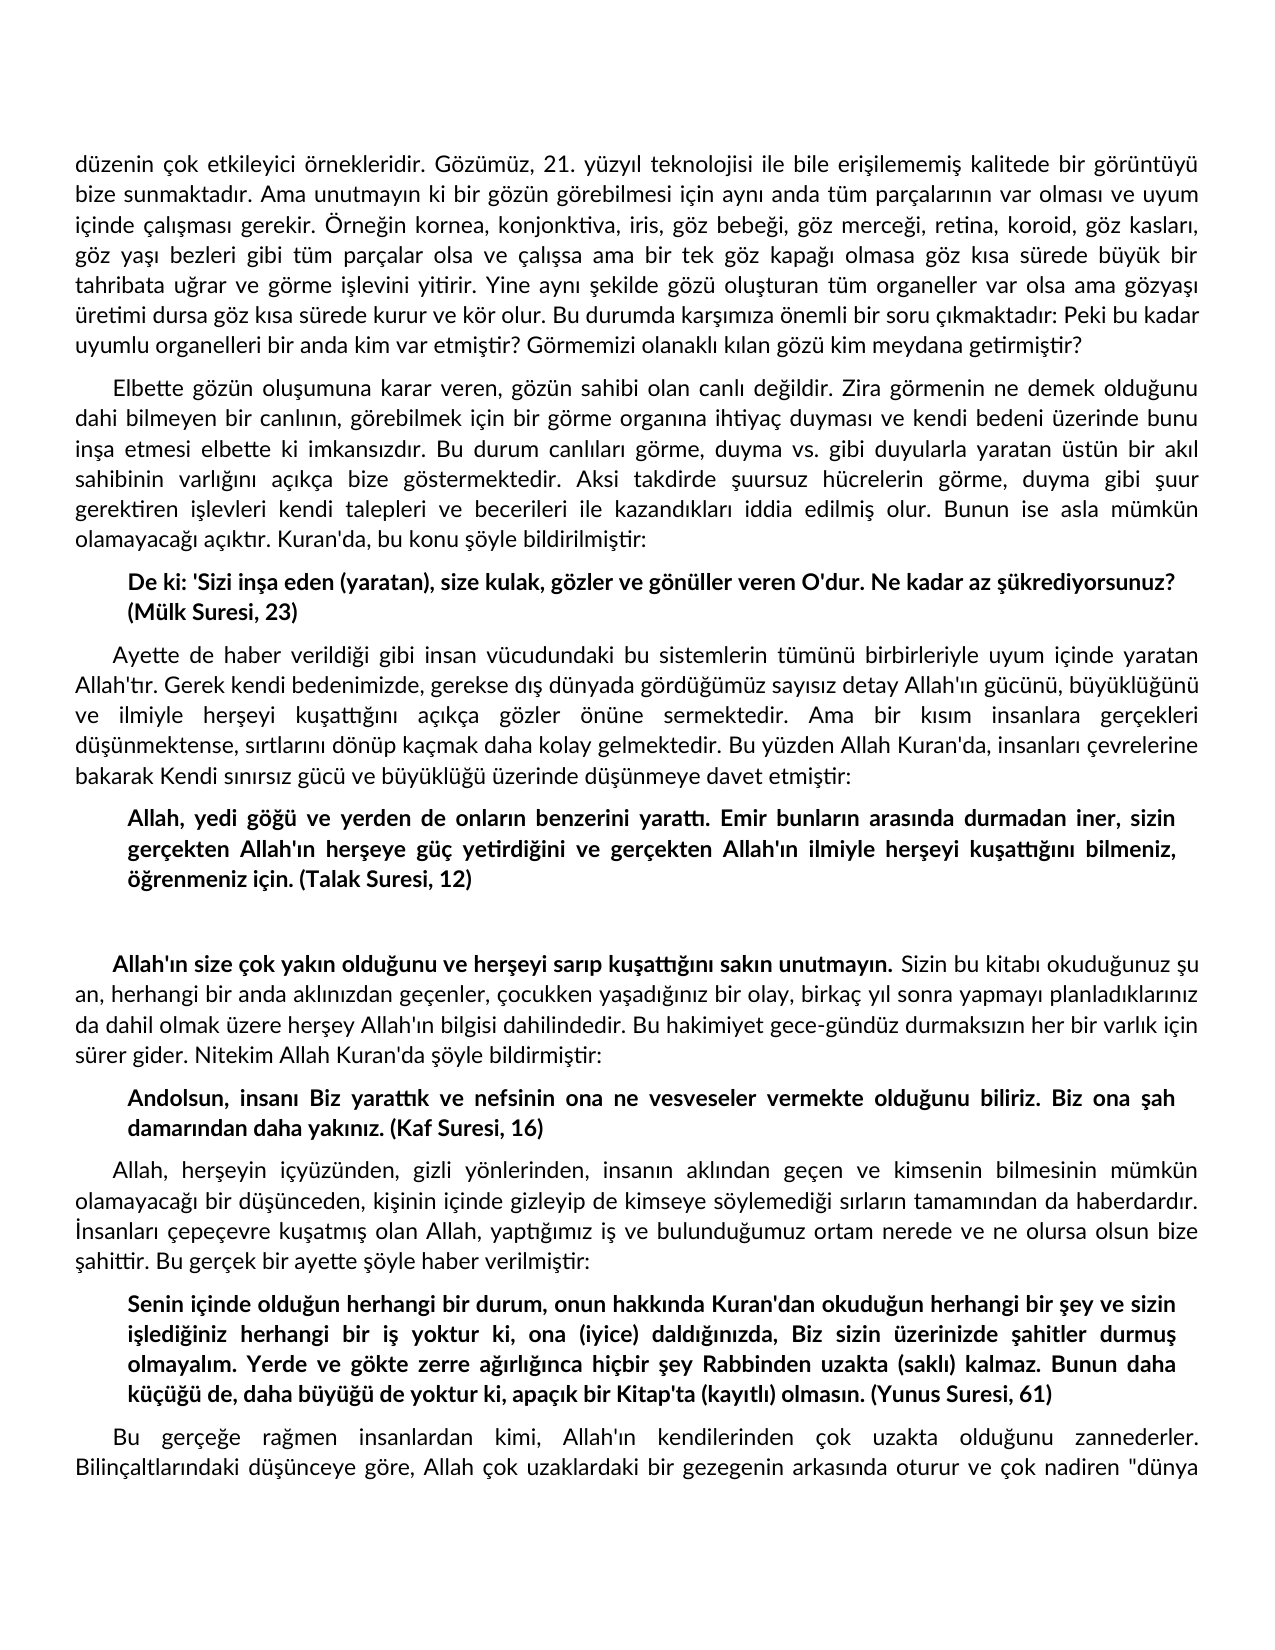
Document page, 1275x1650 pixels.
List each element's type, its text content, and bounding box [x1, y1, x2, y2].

text Senin içinde olduğun herhangi bir durum, onun hakkında Kuran'dan okuduğun herhangi bir şey ve sizin işlediğiniz herhangi bir iş yoktur ki, ona (iyice) daldığınızda, Biz sizin üzerinizde şahitler durmuş olmayalım. Yerde ve gökte zerre ağırlığınca hiçbir şey Rabbinden uzakta (saklı) kalmaz. Bunun daha küçüğü de, daha büyüğü de yoktur ki, apaçık bir Kitap'ta (kayıtlı) olmasın. (Yunus Suresi, 61) [127, 1289, 1177, 1408]
text Bu gerçeğe rağmen insanlardan kimi, Allah'ın kendilerinden çok uzakta olduğunu zannederler. Bilinçaltlarındaki düşünceye göre, Allah çok uzaklardaki bir gezegenin arkasında oturur ve çok nadiren "dünya [75, 1423, 1200, 1481]
text Elbette gözün oluşumuna karar veren, gözün sahibi olan canlı değildir. Zira görmenin ne demek olduğunu dahi bilmeyen bir canlının, görebilmek için bir görme organına ihtiyaç duyması ve kendi bedeni üzerinde bunu inşa etmesi elbette ki imkansızdır. Bu durum canlıları görme, duyma vs. gibi duyularla yaratan üstün bir akıl sahibinin varlığını açıkça bize göstermektedir. Aksi takdirde şuursuz hücrelerin görme, duyma gibi şuur gerektiren işlevleri kendi talepleri ve becerileri ile kazandıkları iddia edilmiş olur. Bunun ise asla mümkün olamayacağı açıktır. Kuran'da, bu konu şöyle bildirilmiştir: [75, 374, 1200, 552]
text De ki: 'Sizi inşa eden (yaratan), size kulak, gözler ve gönüller veren O'dur. Ne kadar az şükrediyorsunuz? (Mülk Suresi, 23) [127, 568, 1177, 625]
text Allah'ın size çok yakın olduğunu ve herşeyi sarıp kuşattığını sakın unutmayın. Sizin bu kitabı okuduğunuz şu an, herhangi bir anda aklınızdan geçenler, çocukken yaşadığınız bir olay, birkaç yıl sonra yapmayı planladıklarınız da dahil olmak üzere herşey Allah'ın bilgisi dahilindedir. Bu hakimiyet gece-gündüz durmaksızın her bir varlık için sürer gider. Nitekim Allah Kuran'da şöyle bildirmiştir: [75, 950, 1200, 1068]
text Ayette de haber verildiği gibi insan vücudundaki bu sistemlerin tümünü birbirleriyle uyum içinde yaratan Allah'tır. Gerek kendi bedenimizde, gerekse dış dünyada gördüğümüz sayısız detay Allah'ın gücünü, büyüklüğünü ve ilmiyle herşeyi kuşattığını açıkça gözler önüne sermektedir. Ama bir kısım insanlara gerçekleri düşünmektense, sırtlarını dönüp kaçmak daha kolay gelmektedir. Bu yüzden Allah Kuran'da, insanları çevrelerine bakarak Kendi sınırsız gücü ve büyüklüğü üzerinde düşünmeye davet etmiştir: [75, 641, 1200, 789]
text düzenin çok etkileyici örnekleridir. Gözümüz, 21. yüzyıl teknolojisi ile bile erişilememiş kalitede bir görüntüyü bize sunmaktadır. Ama unutmayın ki bir gözün görebilmesi için aynı anda tüm parçalarının var olması ve uyum içinde çalışması gerekir. Örneğin kornea, konjonktiva, iris, göz bebeği, göz merceği, retina, koroid, göz kasları, göz yaşı bezleri gibi tüm parçalar olsa ve çalışsa ama bir tek göz kapağı olmasa göz kısa sürede büyük bir tahribata uğrar ve görme işlevini yitirir. Yine aynı şekilde gözü oluşturan tüm organeller var olsa ama gözyaşı üretimi dursa göz kısa sürede kurur ve kör olur. Bu durumda karşımıza önemli bir soru çıkmaktadır: Peki bu kadar uyumlu organelleri bir anda kim var etmiştir? Görmemizi olanaklı kılan gözü kim meydana getirmiştir? [75, 150, 1200, 359]
text Allah, herşeyin içyüzünden, gizli yönlerinden, insanın aklından geçen ve kimsenin bilmesinin mümkün olamayacağı bir düşünceden, kişinin içinde gizleyip de kimseye söylemediği sırların tamamından da haberdardır. İnsanları çepeçevre kuşatmış olan Allah, yaptığımız iş ve bulunduğumuz ortam nerede ve ne olursa olsun bize şahittir. Bu gerçek bir ayette şöyle haber verilmiştir: [75, 1156, 1200, 1274]
text Allah, yedi göğü ve yerden de onların benzerini yarattı. Emir bunların arasında durmadan iner, sizin gerçekten Allah'ın herşeye güç yetirdiğini ve gerçekten Allah'ın ilmiyle herşeyi kuşattığını bilmeniz, öğrenmeniz için. (Talak Suresi, 12) [127, 804, 1177, 892]
text Andolsun, insanı Biz yarattık ve nefsinin ona ne vesveseler vermekte olduğunu biliriz. Biz ona şah damarından daha yakınız. (Kaf Suresi, 16) [127, 1083, 1177, 1141]
